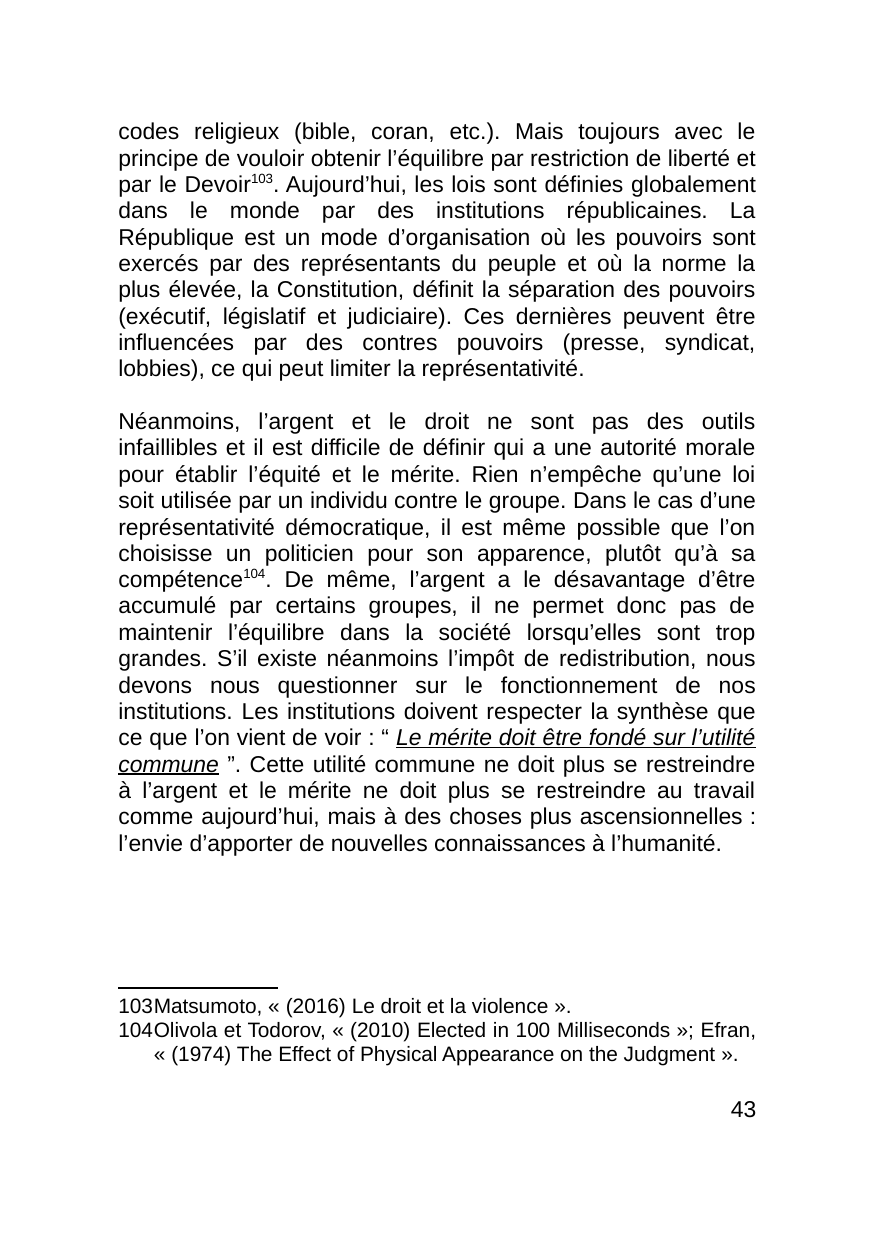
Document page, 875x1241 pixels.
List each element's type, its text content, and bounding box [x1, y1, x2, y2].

text Néanmoins, l’argent et le droit ne sont pas des outils infaillibles et il est difficile de définir qui a une autorité morale pour établir l’équité et le mérite. Rien n’empêche qu’une loi soit utilisée par un individu contre le groupe. Dans le cas d’une représentativité démocratique, il est même possible que l’on choisisse un politicien pour son apparence, plutôt qu’à sa compétence. De même, l’argent a le désavantage d’être accumulé par certains groupes, il ne permet donc pas de maintenir l’équilibre dans la société lorsqu’elles sont trop grandes. S’il existe néanmoins l’impôt de redistribution, nous devons nous questionner sur le fonctionnement de nos institutions. Les institutions doivent respecter la synthèse que ce que l’on vient de voir : “ Le mérite doit être fondé sur l’utilité commune ”. Cette utilité commune ne doit plus se restreindre à l’argent et le mérite ne doit plus se restreindre au travail comme aujourd’hui, mais à des choses plus ascensionnelles : l’envie d’apporter de nouvelles connaissances à l’humanité. [118, 408, 756, 856]
text Matsumoto, « (2016) Le droit et la violence ». [118, 994, 756, 1018]
text Olivola et Todorov, « (2010) Elected in 100 Milliseconds »; Efran, « (1974) The Effect of Physical Appearance on the Judgment ». [118, 1018, 756, 1066]
text codes religieux (bible, coran, etc.). Mais toujours avec le principe de vouloir obtenir l’équilibre par restriction de liberté et par le Devoir. Aujourd’hui, les lois sont définies globalement dans le monde par des institutions républicaines. La République est un mode d’organisation où les pouvoirs sont exercés par des représentants du peuple et où la norme la plus élevée, la Constitution, définit la séparation des pouvoirs (exécutif, législatif et judiciaire). Ces dernières peuvent être influencées par des contres pouvoirs (presse, syndicat, lobbies), ce qui peut limiter la représentativité. [118, 118, 756, 382]
